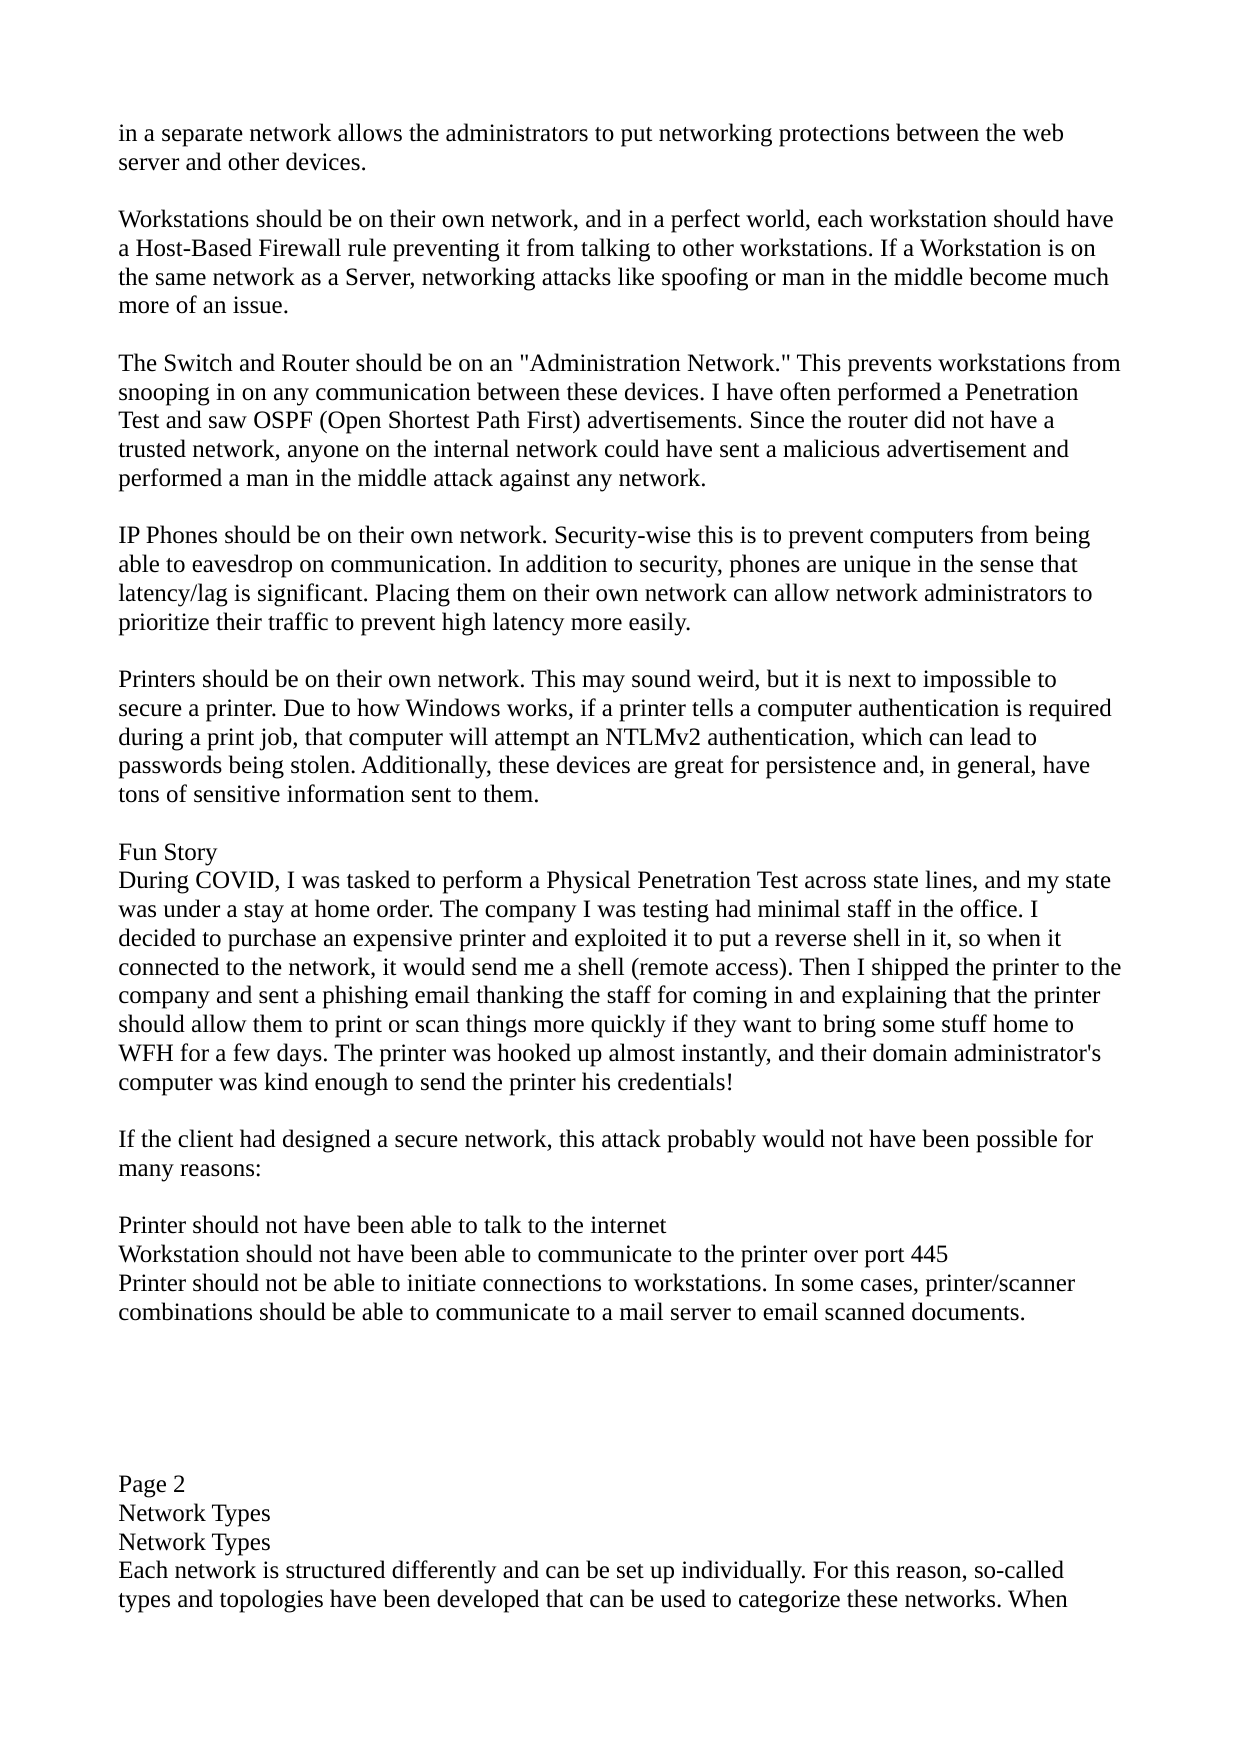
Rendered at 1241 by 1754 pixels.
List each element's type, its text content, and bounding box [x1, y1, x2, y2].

text Fun Story [118, 837, 1122, 866]
text If the client had designed a secure network, this attack probably would not have been possible for many reasons: [118, 1124, 1122, 1182]
text Workstation should not have been able to communicate to the printer over port 445 [118, 1239, 1122, 1268]
text Network Types [118, 1498, 1122, 1527]
text Network Types [118, 1527, 1122, 1556]
text Each network is structured differently and can be set up individually. For this reason, so-called types and topologies have been developed that can be used to categorize these networks. When [118, 1556, 1122, 1613]
text in a separate network allows the administrators to put networking protections between the web server and other devices. [118, 118, 1122, 176]
text Printer should not be able to initiate connections to workstations. In some cases, printer/scanner combinations should be able to communicate to a mail server to email scanned documents. [118, 1268, 1122, 1326]
text Printers should be on their own network. This may sound weird, but it is next to impossible to secure a printer. Due to how Windows works, if a printer tells a computer authentication is required during a print job, that computer will attempt an NTLMv2 authentication, which can lead to passwords being stolen. Additionally, these devices are great for persistence and, in general, have tons of sensitive information sent to them. [118, 664, 1122, 808]
text During COVID, I was tasked to perform a Physical Penetration Test across state lines, and my state was under a stay at home order. The company I was testing had minimal staff in the office. I decided to purchase an expensive printer and exploited it to put a reverse shell in it, so when it connected to the network, it would send me a shell (remote access). Then I shipped the printer to the company and sent a phishing email thanking the staff for coming in and explaining that the printer should allow them to print or scan things more quickly if they want to bring some stuff home to WFH for a few days. The printer was hooked up almost instantly, and their domain administrator's computer was kind enough to send the printer his credentials! [118, 866, 1122, 1096]
text IP Phones should be on their own network. Security-wise this is to prevent computers from being able to eavesdrop on communication. In addition to security, phones are unique in the sense that latency/lag is significant. Placing them on their own network can allow network administrators to prioritize their traffic to prevent high latency more easily. [118, 521, 1122, 636]
text The Switch and Router should be on an "Administration Network." This prevents workstations from snooping in on any communication between these devices. I have often performed a Penetration Test and saw OSPF (Open Shortest Path First) advertisements. Since the router did not have a trusted network, anyone on the internal network could have sent a malicious advertisement and performed a man in the middle attack against any network. [118, 348, 1122, 492]
text Workstations should be on their own network, and in a perfect world, each workstation should have a Host-Based Firewall rule preventing it from talking to other workstations. If a Workstation is on the same network as a Server, networking attacks like spoofing or man in the middle become much more of an issue. [118, 204, 1122, 319]
text Page 2 [118, 1469, 1122, 1498]
text Printer should not have been able to talk to the internet [118, 1211, 1122, 1239]
